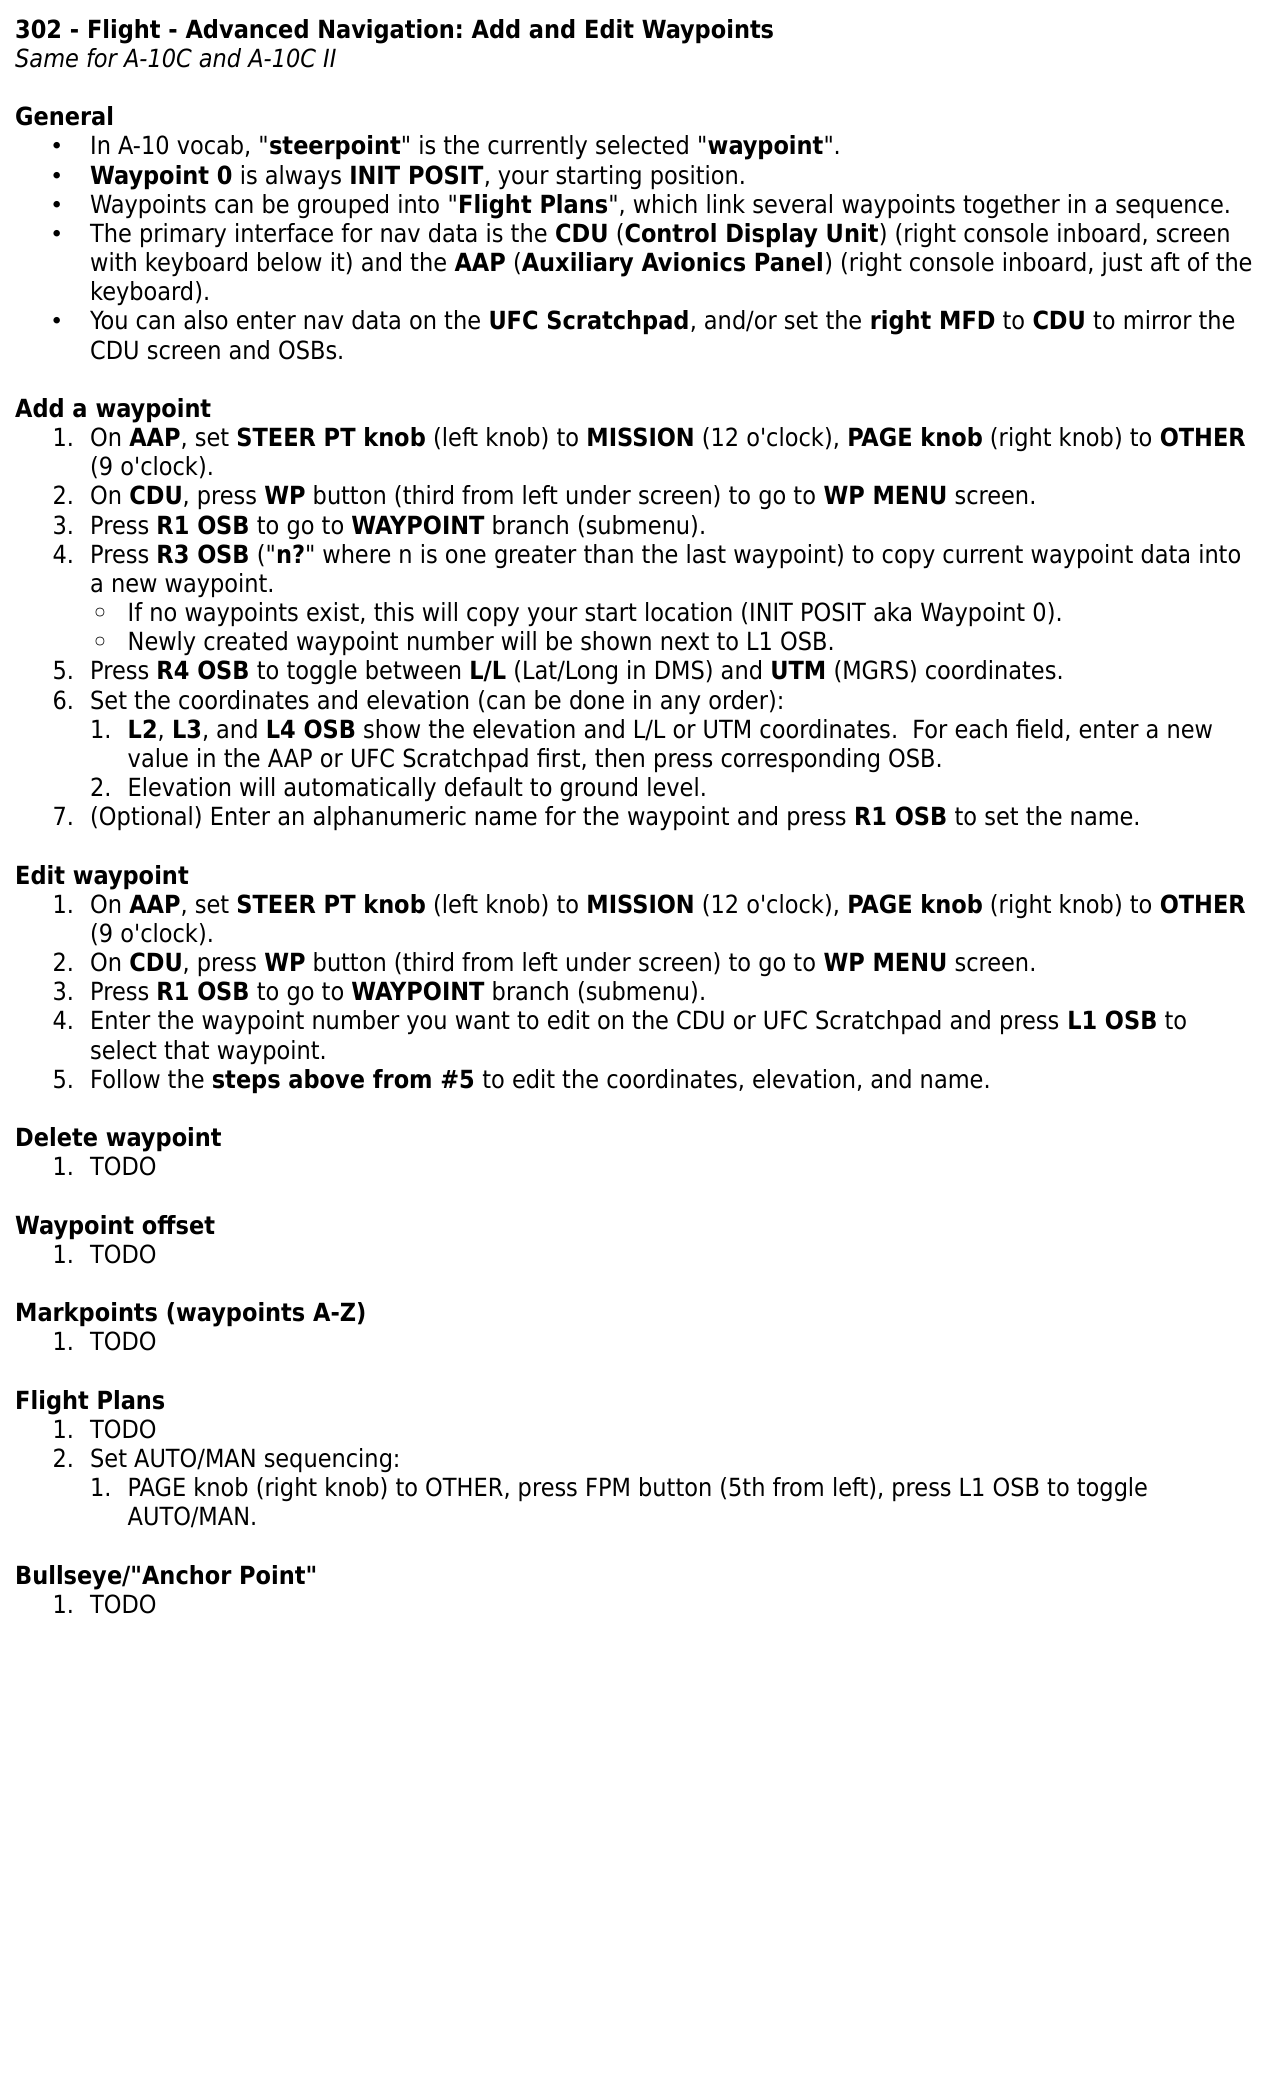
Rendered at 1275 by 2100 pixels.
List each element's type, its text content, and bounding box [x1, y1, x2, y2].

list Waypoint 0 is always INIT POSIT, your starting position. [52, 161, 1260, 190]
list TODO [52, 1415, 1260, 1444]
list Press R3 OSB ("n?" where n is one greater than the last waypoint) to copy current waypoint data into a new waypoint. [52, 540, 1260, 598]
list TODO [52, 1590, 1260, 1619]
list On CDU, press WP button (third from left under screen) to go to WP MENU screen. [52, 948, 1260, 977]
text 302 - Flight - Advanced Navigation: Add and Edit Waypoints [15, 15, 1260, 44]
list Press R4 OSB to toggle between L/L (Lat/Long in DMS) and UTM (MGRS) coordinates. [52, 657, 1260, 686]
list Newly created waypoint number will be shown next to L1 OSB. [90, 627, 1260, 657]
list (Optional) Enter an alphanumeric name for the waypoint and press R1 OSB to set the name. [52, 802, 1260, 832]
text Waypoint offset [15, 1211, 1260, 1240]
list If no waypoints exist, this will copy your start location (INIT POSIT aka Waypoint 0). [90, 598, 1260, 627]
list You can also enter nav data on the UFC Scratchpad, and/or set the right MFD to CDU to mirror the CDU screen and OSBs. [52, 307, 1260, 365]
text Add a waypoint [15, 394, 1260, 423]
list On CDU, press WP button (third from left under screen) to go to WP MENU screen. [52, 482, 1260, 511]
list The primary interface for nav data is the CDU (Control Display Unit) (right console inboard, screen with keyboard below it) and the AAP (Auxiliary Avionics Panel) (right console inboard, just aft of the keyboard). [52, 219, 1260, 307]
list Follow the steps above from #5 to edit the coordinates, elevation, and name. [52, 1065, 1260, 1094]
text Edit waypoint [15, 861, 1260, 890]
text Flight Plans [15, 1386, 1260, 1415]
list Elevation will automatically default to ground level. [90, 773, 1260, 802]
list PAGE knob (right knob) to OTHER, press FPM button (5th from left), press L1 OSB to toggle AUTO/MAN. [90, 1473, 1260, 1532]
list L2, L3, and L4 OSB show the elevation and L/L or UTM coordinates. For each field, enter a new value in the AAP or UFC Scratchpad first, then press corresponding OSB. [90, 715, 1260, 773]
list Set AUTO/MAN sequencing: [52, 1444, 1260, 1473]
list In A-10 vocab, "steerpoint" is the currently selected "waypoint". [52, 132, 1260, 161]
text General [15, 102, 1260, 132]
list Set the coordinates and elevation (can be done in any order): [52, 686, 1260, 715]
list Press R1 OSB to go to WAYPOINT branch (submenu). [52, 977, 1260, 1007]
list On AAP, set STEER PT knob (left knob) to MISSION (12 o'clock), PAGE knob (right knob) to OTHER (9 o'clock). [52, 423, 1260, 482]
list Waypoints can be grouped into "Flight Plans", which link several waypoints together in a sequence. [52, 190, 1260, 219]
list Press R1 OSB to go to WAYPOINT branch (submenu). [52, 511, 1260, 540]
list On AAP, set STEER PT knob (left knob) to MISSION (12 o'clock), PAGE knob (right knob) to OTHER (9 o'clock). [52, 890, 1260, 948]
list TODO [52, 1152, 1260, 1182]
list TODO [52, 1240, 1260, 1269]
text Markpoints (waypoints A-Z) [15, 1298, 1260, 1327]
text Delete waypoint [15, 1123, 1260, 1152]
list Enter the waypoint number you want to edit on the CDU or UFC Scratchpad and press L1 OSB to select that waypoint. [52, 1007, 1260, 1065]
list TODO [52, 1327, 1260, 1357]
text Same for A-10C and A-10C II [15, 44, 1260, 73]
text Bullseye/"Anchor Point" [15, 1561, 1260, 1590]
